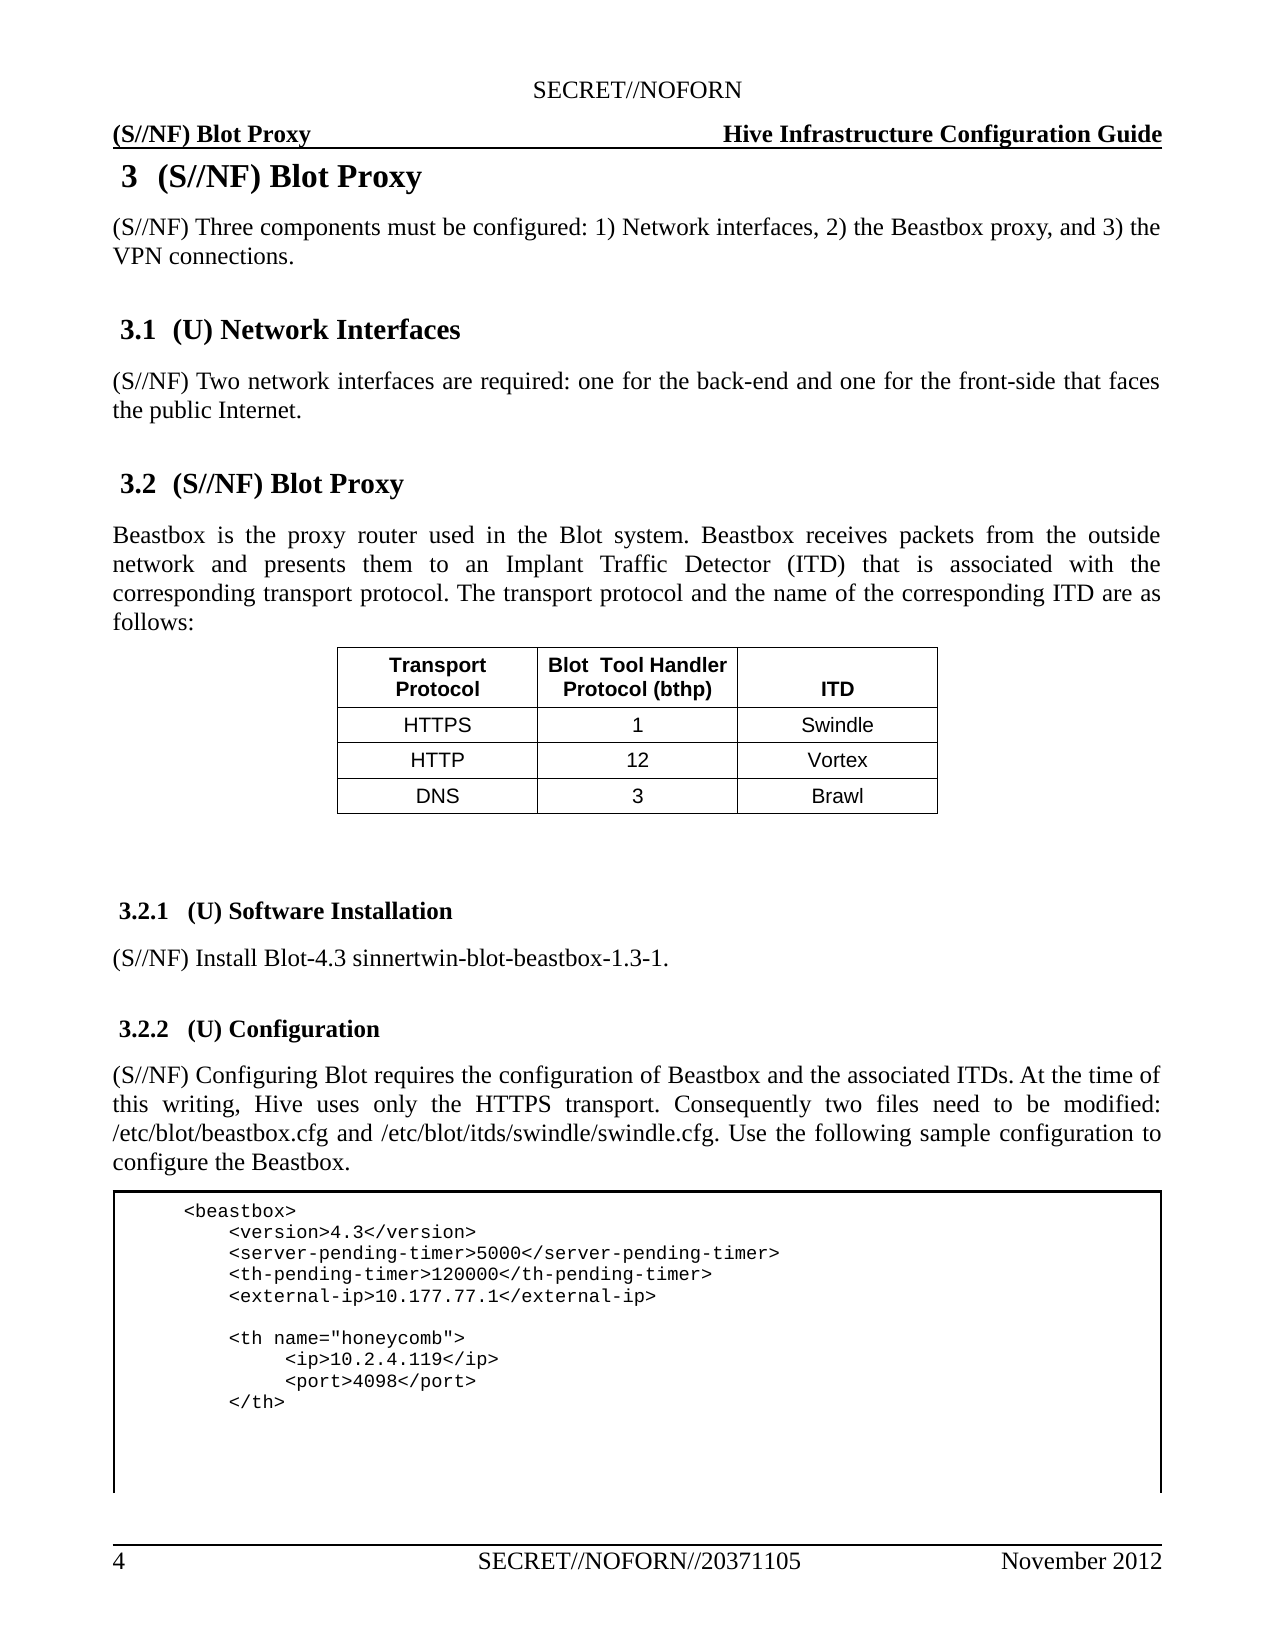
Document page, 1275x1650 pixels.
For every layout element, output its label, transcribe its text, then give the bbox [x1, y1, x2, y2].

table_cell HTTP [338, 743, 537, 778]
table_header Transport Protocol [338, 648, 537, 707]
text <external-ip>10.177.77.1</external-ip> [153, 1286, 1121, 1308]
text <th name="honeycomb"> [153, 1329, 1121, 1350]
text <beastbox> [153, 1201, 1121, 1223]
text <ip>10.2.4.119</ip> [153, 1350, 1121, 1371]
subtitle (U) Network Interfaces [112, 312, 1162, 345]
table_cell Brawl [738, 779, 937, 813]
table_cell Vortex [738, 743, 937, 778]
text <port>4098</port> [153, 1371, 1121, 1393]
text <server-pending-timer>5000</server-pending-timer> [153, 1244, 1121, 1265]
table_cell 3 [538, 779, 737, 813]
table_cell DNS [338, 779, 537, 813]
text <th-pending-timer>120000</th-pending-timer> [153, 1265, 1121, 1286]
table_cell Swindle [738, 708, 937, 742]
table_header Blot Tool Handler Protocol (bthp) [538, 648, 737, 707]
text (S//NF) Install Blot-4.3 sinnertwin-blot-beastbox-1.3-1. [112, 943, 1162, 972]
subtitle (U) Software Installation [112, 896, 1162, 925]
subtitle (U) Configuration [112, 1014, 1162, 1042]
text <version>4.3</version> [153, 1223, 1121, 1244]
table_header ITD [738, 648, 937, 707]
subtitle (S//NF) Blot Proxy [112, 156, 1162, 194]
text </th> [153, 1393, 1121, 1414]
text (S//NF) Two network interfaces are required: one for the back-end and one for the front-side that faces the public Internet. [112, 366, 1162, 424]
text Beastbox is the proxy router used in the Blot system. Beastbox receives packets from the outside network and presents them to an Implant Traffic Detector (ITD) that is associated with the corresponding transport protocol. The transport protocol and the name of the corresponding ITD are as follows: [112, 520, 1162, 635]
subtitle (S//NF) Blot Proxy [112, 466, 1162, 499]
text (S//NF) Configuring Blot requires the configuration of Beastbox and the associated ITDs. At the time of this writing, Hive uses only the HTTPS transport. Consequently two files need to be modified: /etc/blot/beastbox.cfg and /etc/blot/itds/swindle/swindle.cfg. Use the following sample configuration to configure the Beastbox. [112, 1060, 1162, 1175]
text [115, 1193, 1160, 1493]
text (S//NF) Three components must be configured: 1) Network interfaces, 2) the Beastbox proxy, and 3) the VPN connections. [112, 212, 1162, 270]
table_cell 1 [538, 708, 737, 742]
table_cell 12 [538, 743, 737, 778]
table_cell HTTPS [338, 708, 537, 742]
